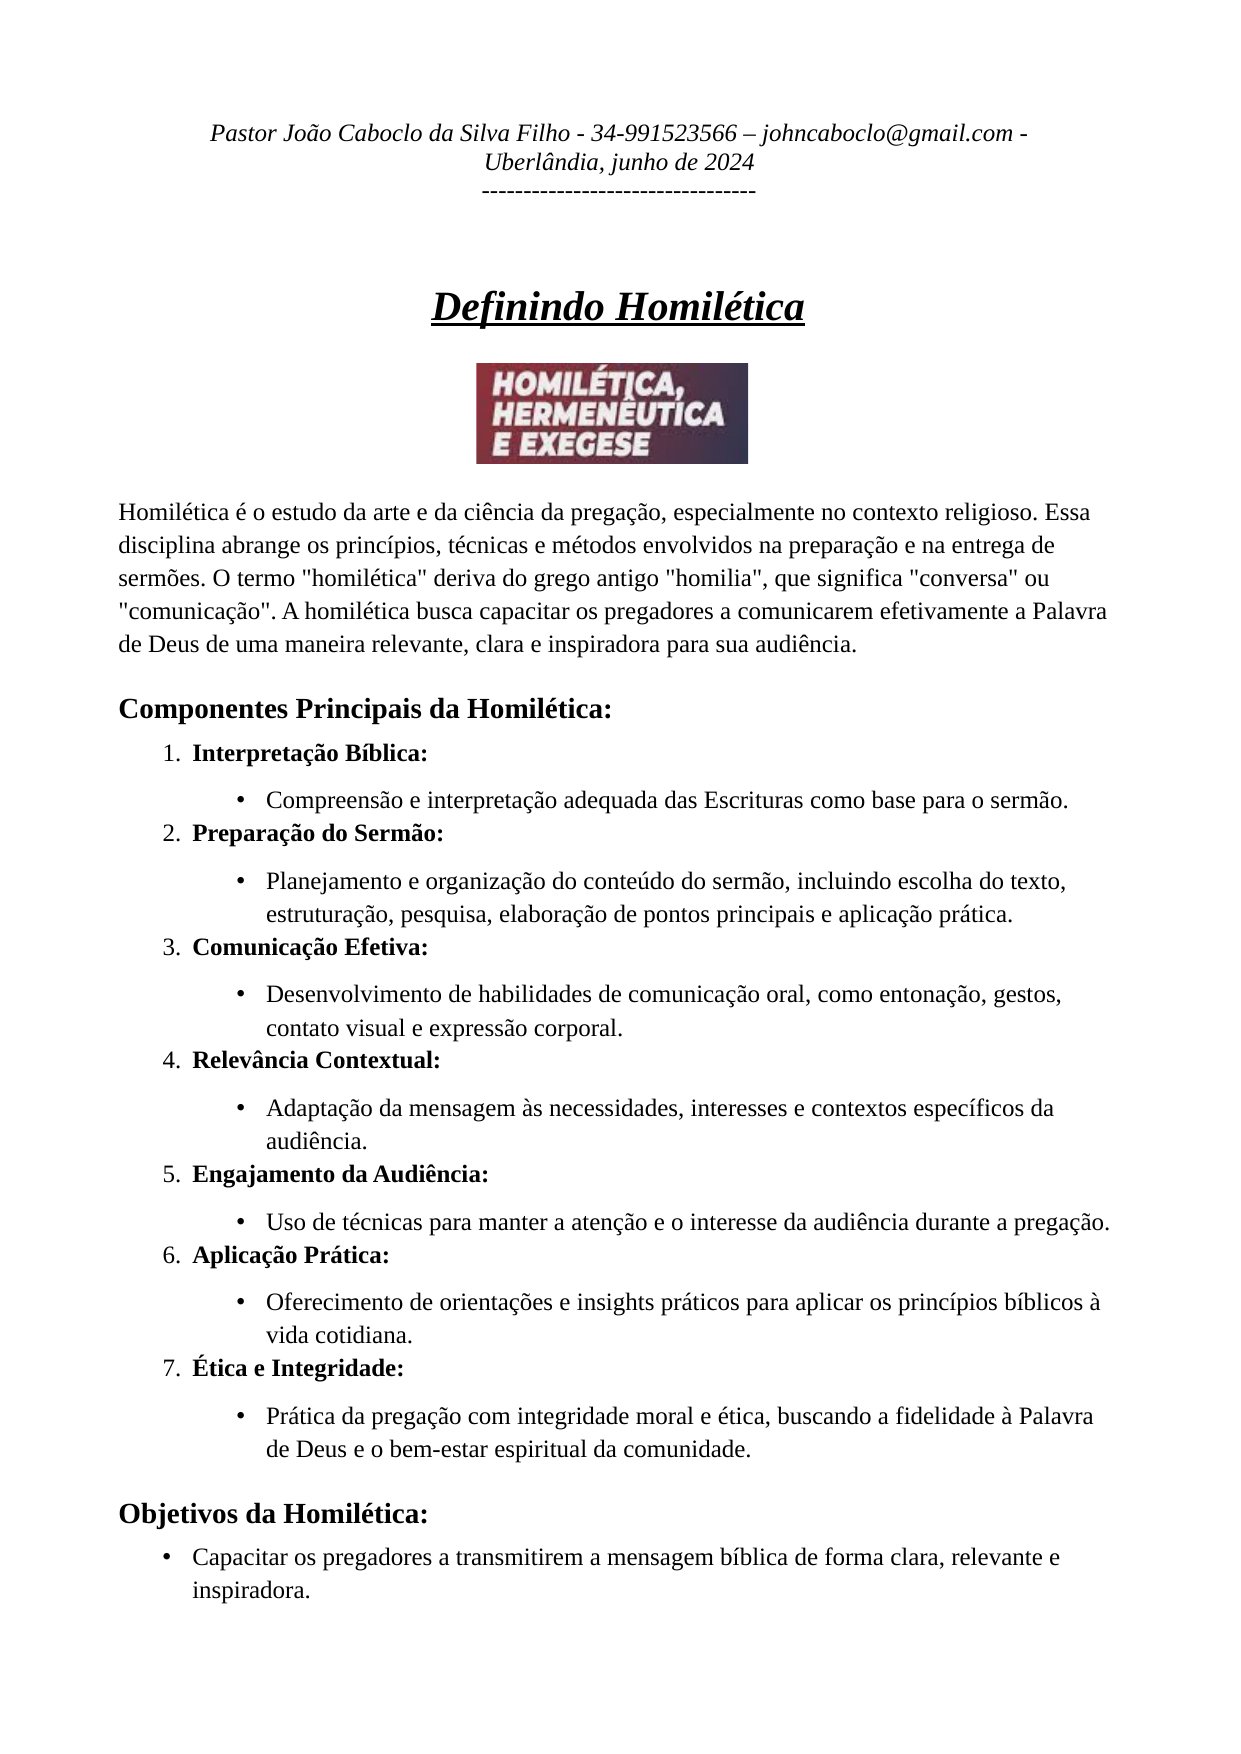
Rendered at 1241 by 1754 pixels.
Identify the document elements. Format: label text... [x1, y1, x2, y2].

list Compreensão e interpretação adequada das Escrituras como base para o sermão. [236, 785, 1122, 814]
text Definindo Homilética [118, 282, 1122, 330]
text Homilética é o estudo da arte e da ciência da pregação, especialmente no contexto religioso. Essa disciplina abrange os princípios, técnicas e métodos envolvidos na preparação e na entrega de sermões. O termo "homilética" deriva do grego antigo "homilia", que significa "conversa" ou "comunicação". A homilética busca capacitar os pregadores a comunicarem efetivamente a Palavra de Deus de uma maneira relevante, clara e inspiradora para sua audiência. [118, 497, 1122, 658]
subtitle Componentes Principais da Homilética: [118, 692, 1122, 725]
list Oferecimento de orientações e insights práticos para aplicar os princípios bíblicos à vida cotidiana. [236, 1287, 1122, 1349]
picture [476, 363, 749, 464]
subtitle Objetivos da Homilética: [118, 1496, 1122, 1530]
list Preparação do Sermão: [162, 818, 1122, 847]
list Prática da pregação com integridade moral e ética, buscando a fidelidade à Palavra de Deus e o bem-estar espiritual da comunidade. [236, 1401, 1122, 1463]
list Ética e Integridade: [162, 1353, 1122, 1382]
list Comunicação Efetiva: [162, 932, 1122, 961]
list Capacitar os pregadores a transmitirem a mensagem bíblica de forma clara, relevante e inspiradora. [162, 1542, 1122, 1604]
list Adaptação da mensagem às necessidades, interesses e contextos específicos da audiência. [236, 1093, 1122, 1155]
list Desenvolvimento de habilidades de comunicação oral, como entonação, gestos, contato visual e expressão corporal. [236, 979, 1122, 1041]
list Relevância Contextual: [162, 1046, 1122, 1074]
list Uso de técnicas para manter a atenção e o interesse da audiência durante a pregação. [236, 1207, 1122, 1236]
list Aplicação Prática: [162, 1240, 1122, 1269]
list Interpretação Bíblica: [162, 738, 1122, 766]
list Engajamento da Audiência: [162, 1159, 1122, 1188]
list Planejamento e organização do conteúdo do sermão, incluindo escolha do texto, estruturação, pesquisa, elaboração de pontos principais e aplicação prática. [236, 866, 1122, 928]
